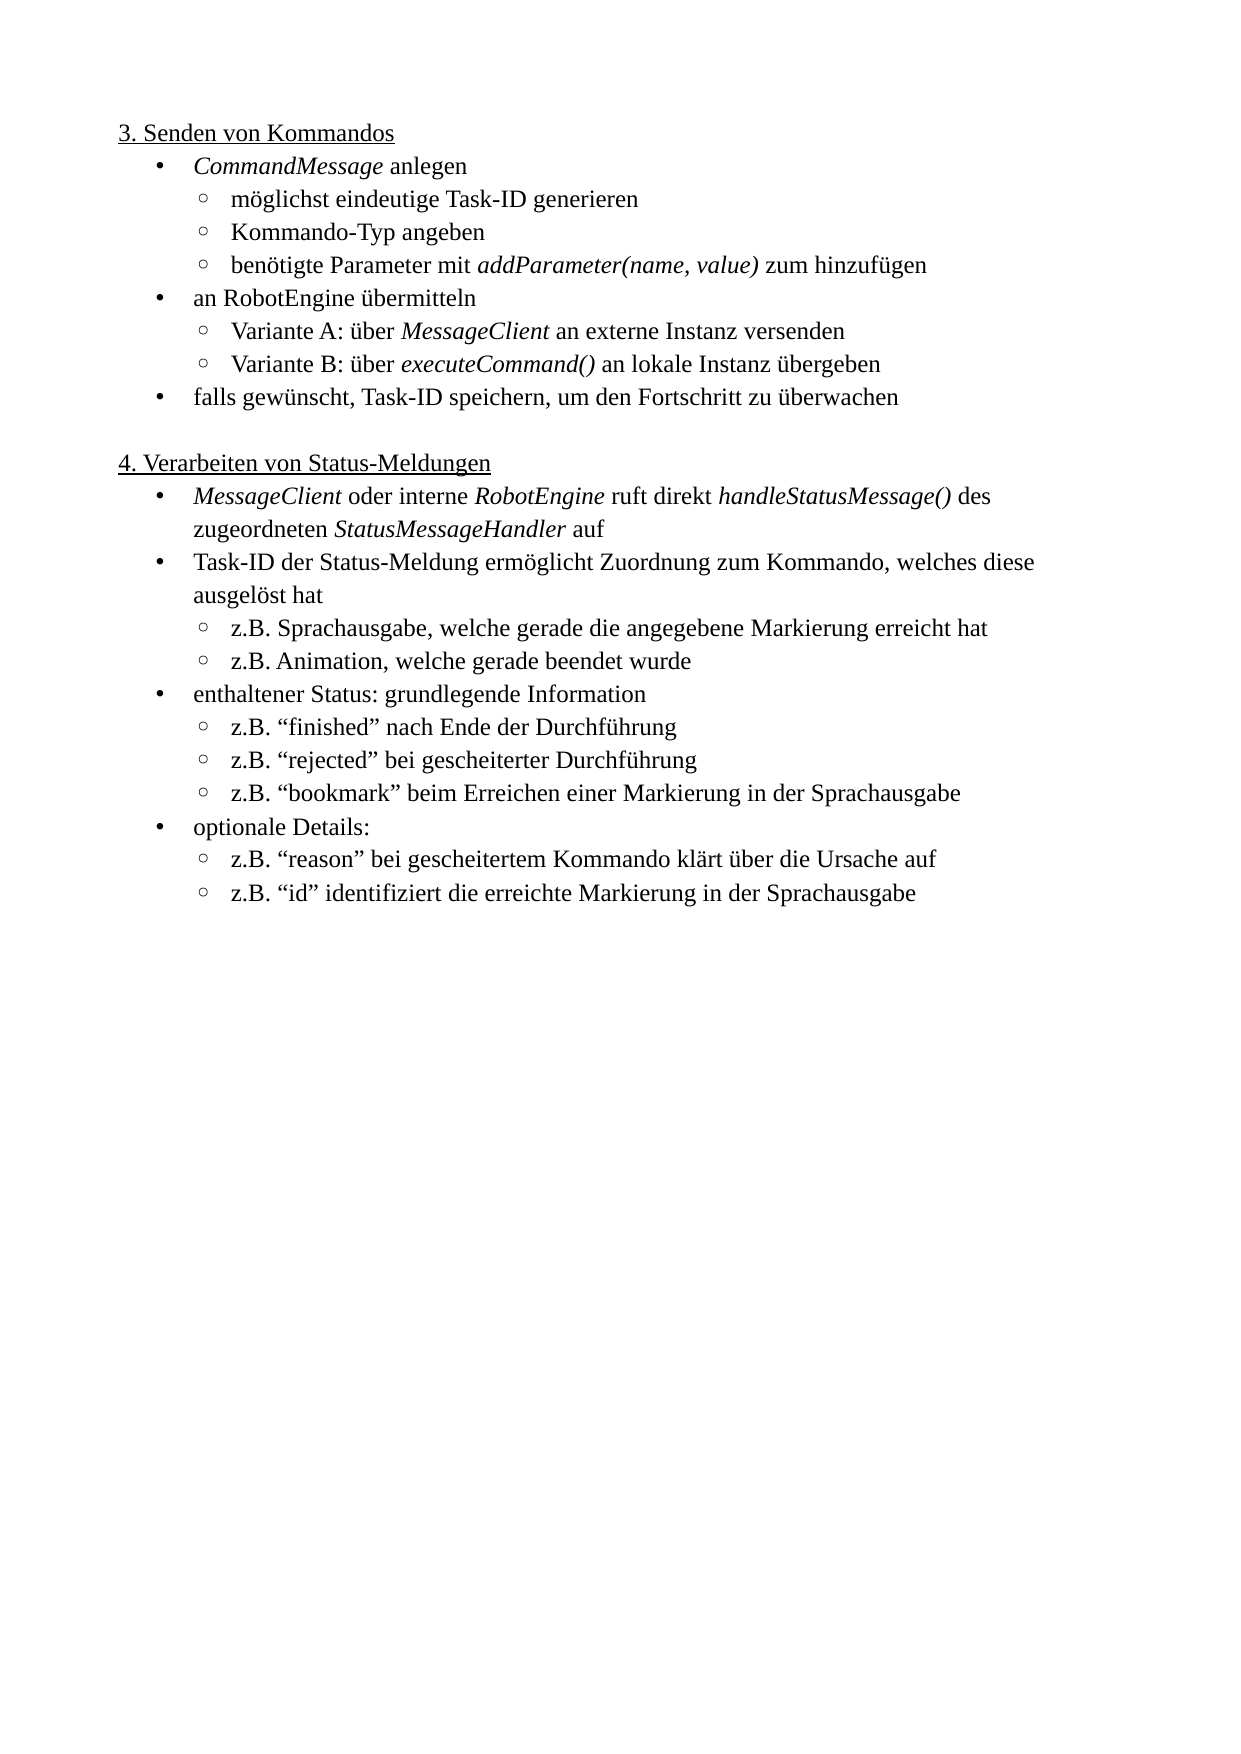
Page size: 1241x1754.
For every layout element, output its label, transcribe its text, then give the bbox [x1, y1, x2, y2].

list optionale Details: [156, 812, 1122, 840]
list möglichst eindeutige Task-ID generieren [193, 184, 1122, 213]
list z.B. Animation, welche gerade beendet wurde [193, 646, 1122, 675]
text 4. Verarbeiten von Status-Meldungen [118, 448, 1122, 477]
list Variante A: über MessageClient an externe Instanz versenden [193, 316, 1122, 345]
list Task-ID der Status-Meldung ermöglicht Zuordnung zum Kommando, welches diese ausgelöst hat [156, 547, 1122, 609]
list Variante B: über executeCommand() an lokale Instanz übergeben [193, 349, 1122, 378]
list z.B. “id” identifiziert die erreichte Markierung in der Sprachausgabe [193, 878, 1122, 906]
list enthaltener Status: grundlegende Information [156, 679, 1122, 708]
list z.B. Sprachausgabe, welche gerade die angegebene Markierung erreicht hat [193, 613, 1122, 642]
list Kommando-Typ angeben [193, 217, 1122, 246]
list MessageClient oder interne RobotEngine ruft direkt handleStatusMessage() des zugeordneten StatusMessageHandler auf [156, 481, 1122, 543]
list CommandMessage anlegen [156, 151, 1122, 180]
list z.B. “reason” bei gescheitertem Kommando klärt über die Ursache auf [193, 844, 1122, 873]
list z.B. “rejected” bei gescheiterter Durchführung [193, 746, 1122, 774]
list z.B. “finished” nach Ende der Durchführung [193, 712, 1122, 741]
list falls gewünscht, Task-ID speichern, um den Fortschritt zu überwachen [156, 382, 1122, 411]
text 3. Senden von Kommandos [118, 118, 1122, 147]
list z.B. “bookmark” beim Erreichen einer Markierung in der Sprachausgabe [193, 778, 1122, 807]
list benötigte Parameter mit addParameter(name, value) zum hinzufügen [193, 250, 1122, 279]
list an RobotEngine übermitteln [156, 283, 1122, 312]
